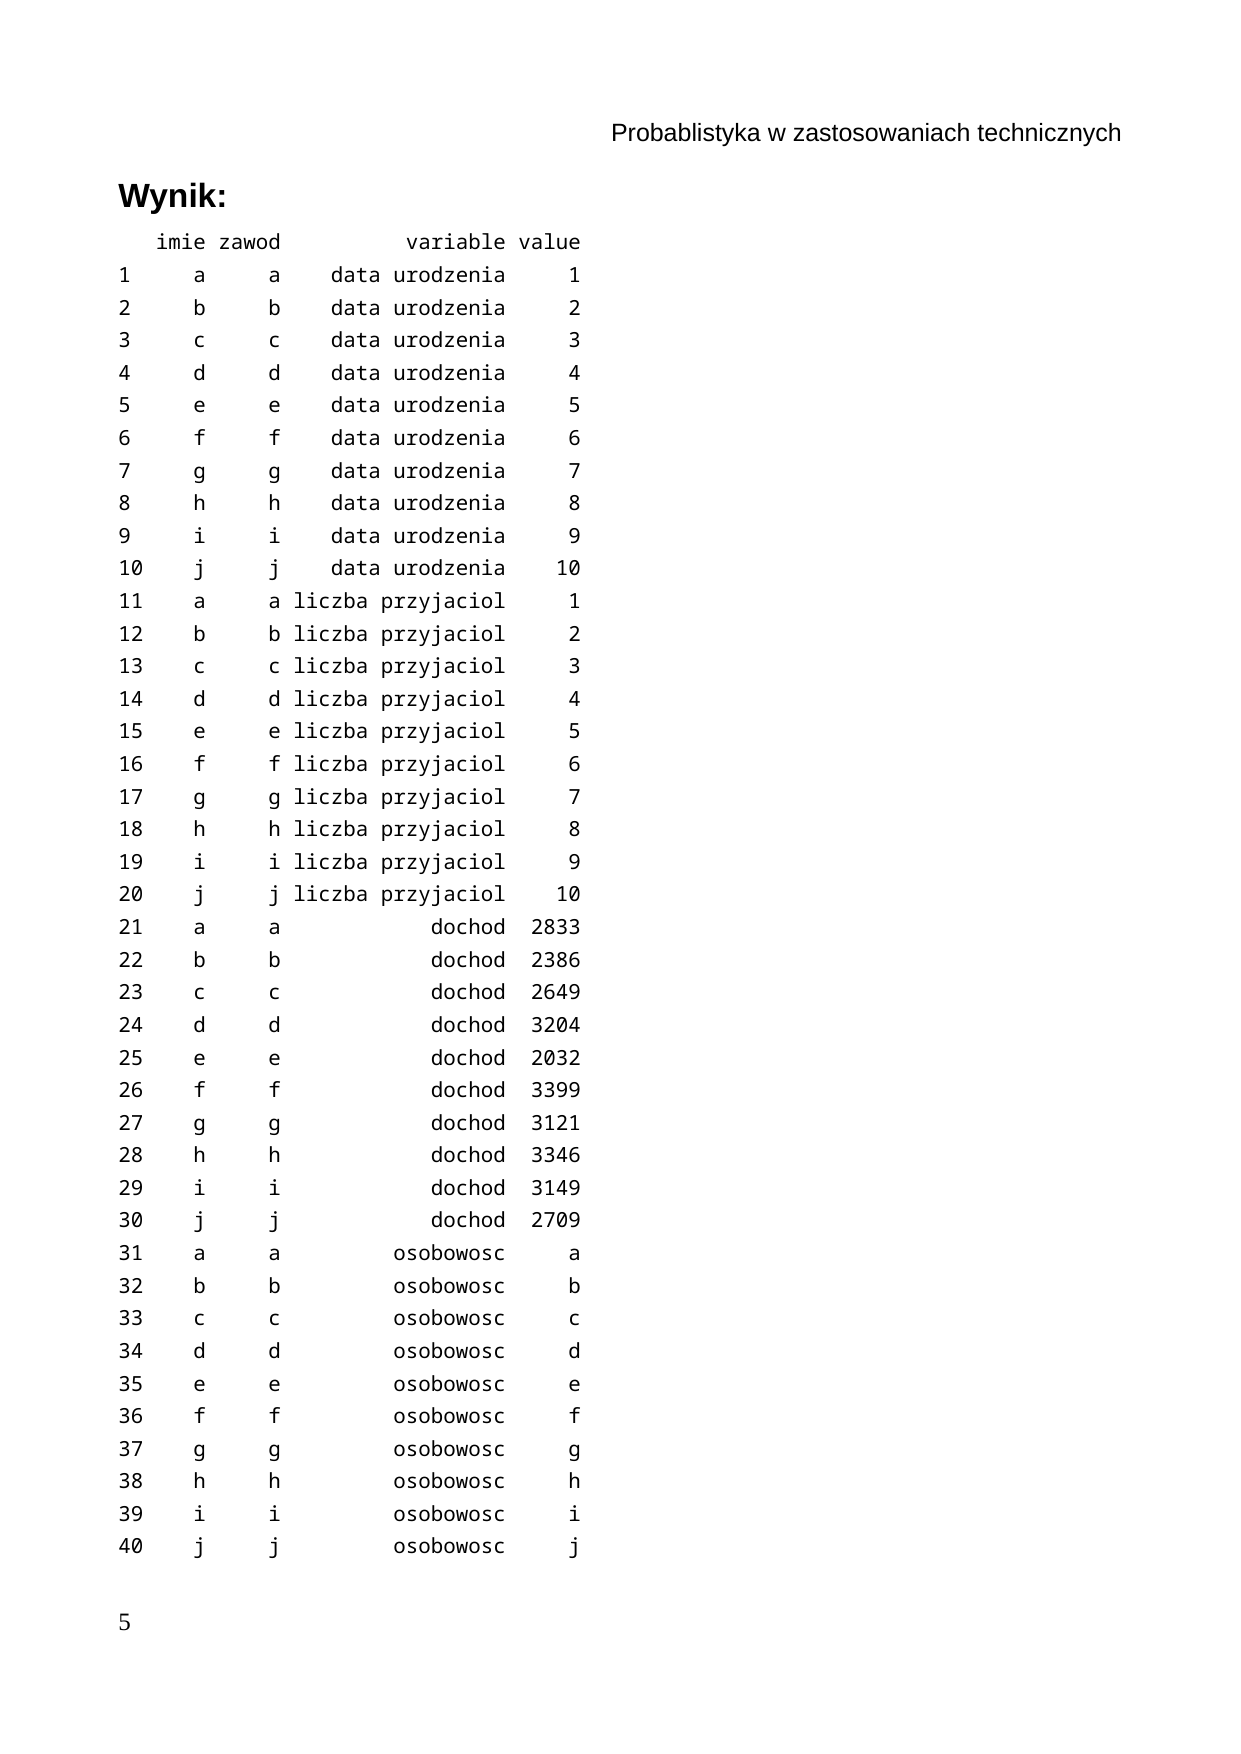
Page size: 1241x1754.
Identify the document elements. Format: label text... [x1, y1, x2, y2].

text 33 c c osobowosc c [118, 1303, 1122, 1332]
text 16 f f liczba przyjaciol 6 [118, 749, 1122, 778]
text 22 b b dochod 2386 [118, 945, 1122, 973]
text 26 f f dochod 3399 [118, 1075, 1122, 1104]
text 35 e e osobowosc e [118, 1369, 1122, 1397]
text 24 d d dochod 3204 [118, 1010, 1122, 1038]
text 21 a a dochod 2833 [118, 912, 1122, 941]
text 14 d d liczba przyjaciol 4 [118, 684, 1122, 712]
text 9 i i data urodzenia 9 [118, 521, 1122, 549]
text 2 b b data urodzenia 2 [118, 293, 1122, 321]
text 30 j j dochod 2709 [118, 1206, 1122, 1234]
text 27 g g dochod 3121 [118, 1108, 1122, 1136]
subtitle Wynik: [118, 176, 1122, 215]
text 25 e e dochod 2032 [118, 1043, 1122, 1071]
text 6 f f data urodzenia 6 [118, 423, 1122, 452]
text 8 h h data urodzenia 8 [118, 488, 1122, 517]
text 32 b b osobowosc b [118, 1271, 1122, 1299]
text 13 c c liczba przyjaciol 3 [118, 651, 1122, 680]
text 10 j j data urodzenia 10 [118, 553, 1122, 582]
text 34 d d osobowosc d [118, 1336, 1122, 1364]
text 23 c c dochod 2649 [118, 977, 1122, 1006]
text 4 d d data urodzenia 4 [118, 358, 1122, 386]
text 12 b b liczba przyjaciol 2 [118, 619, 1122, 647]
text 5 e e data urodzenia 5 [118, 391, 1122, 419]
text 15 e e liczba przyjaciol 5 [118, 717, 1122, 745]
text 20 j j liczba przyjaciol 10 [118, 879, 1122, 908]
text 1 a a data urodzenia 1 [118, 260, 1122, 288]
text 3 c c data urodzenia 3 [118, 325, 1122, 354]
text 37 g g osobowosc g [118, 1434, 1122, 1462]
text 18 h h liczba przyjaciol 8 [118, 814, 1122, 843]
text 28 h h dochod 3346 [118, 1140, 1122, 1169]
text 39 i i osobowosc i [118, 1499, 1122, 1527]
text 11 a a liczba przyjaciol 1 [118, 586, 1122, 614]
text 36 f f osobowosc f [118, 1401, 1122, 1430]
text 19 i i liczba przyjaciol 9 [118, 847, 1122, 875]
text 40 j j osobowosc j [118, 1532, 1122, 1560]
text 31 a a osobowosc a [118, 1238, 1122, 1267]
text 17 g g liczba przyjaciol 7 [118, 782, 1122, 810]
text imie zawod variable value [118, 227, 1122, 256]
text 29 i i dochod 3149 [118, 1173, 1122, 1201]
text 38 h h osobowosc h [118, 1466, 1122, 1495]
text 7 g g data urodzenia 7 [118, 456, 1122, 484]
